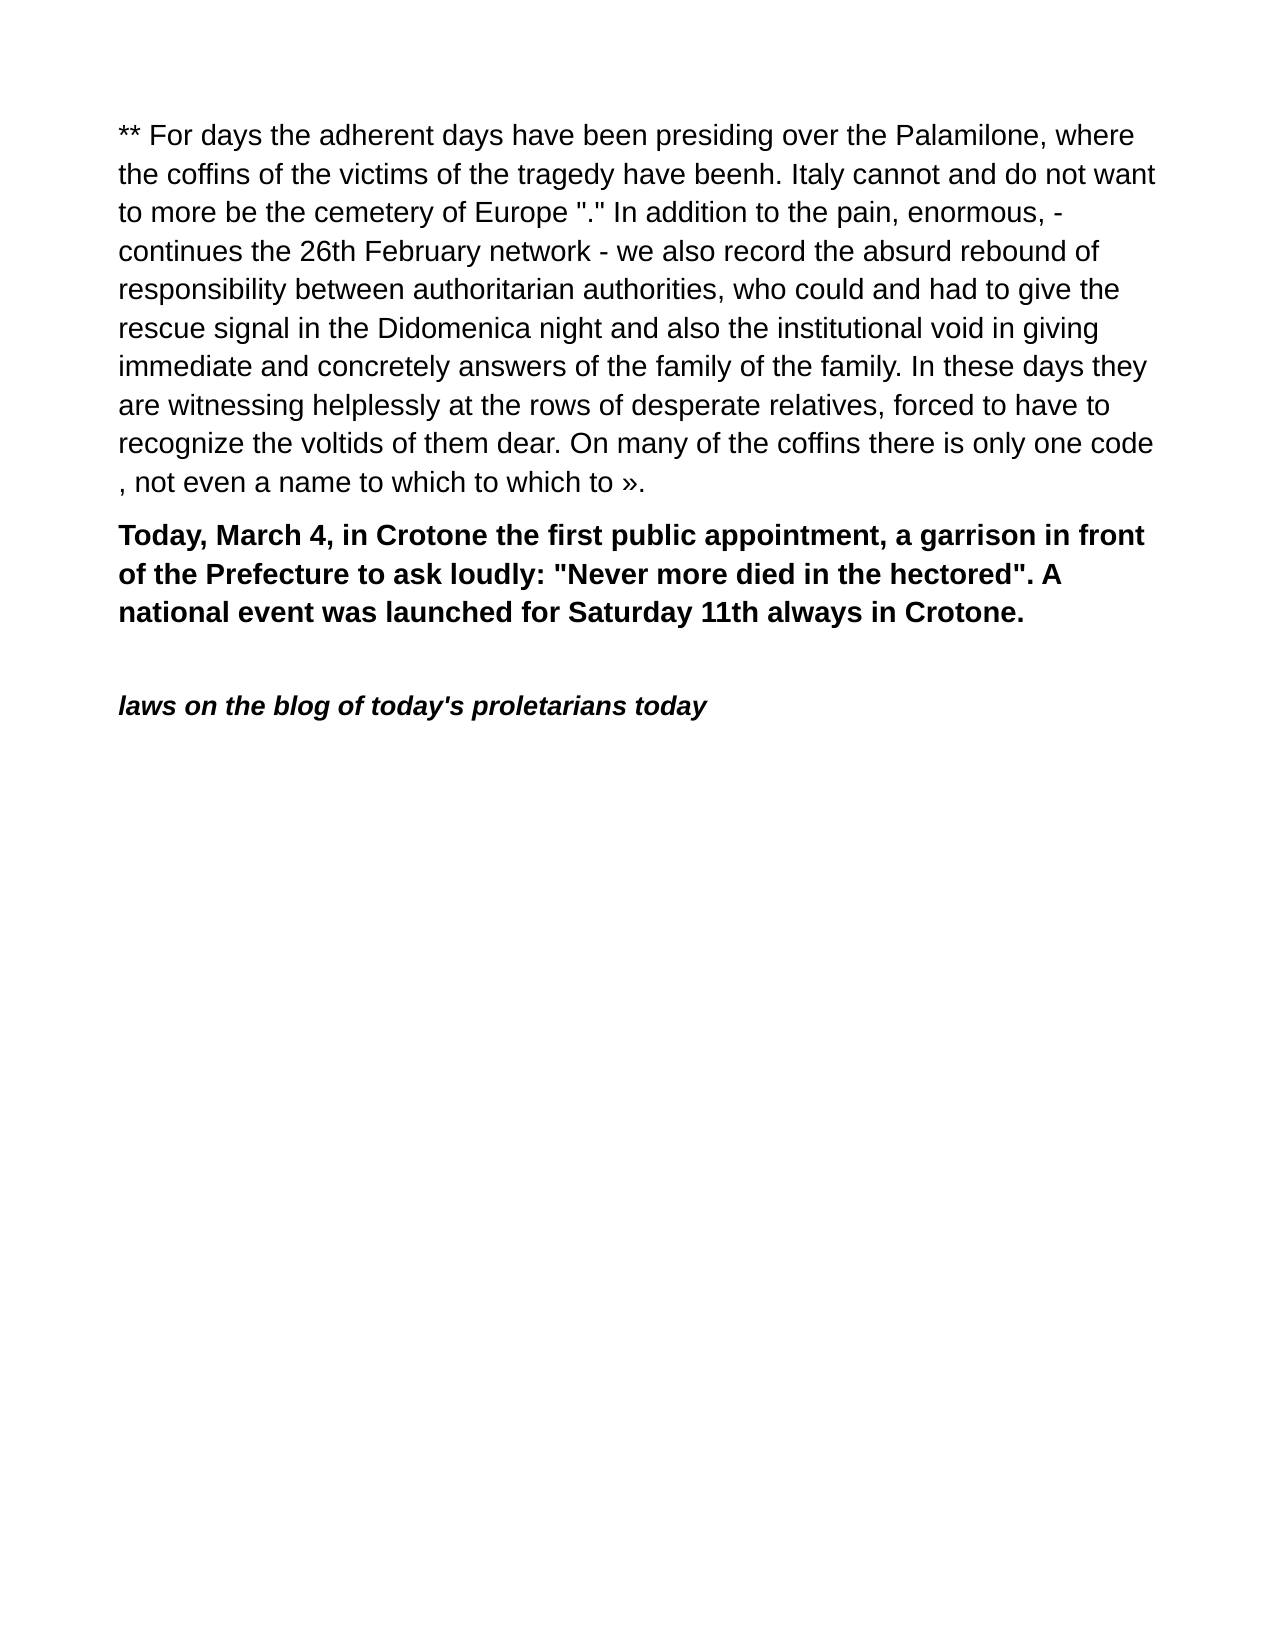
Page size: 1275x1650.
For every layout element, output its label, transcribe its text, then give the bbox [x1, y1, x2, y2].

text Today, March 4, in Crotone the first public appointment, a garrison in front of the Prefecture to ask loudly: "Never more died in the hectored". A national event was launched for Saturday 11th always in Crotone. [118, 518, 1157, 629]
text ** For days the adherent days have been presiding over the Palamilone, where the coffins of the victims of the tragedy have beenh. Italy cannot and do not want to more be the cemetery of Europe "." In addition to the pain, enormous, - continues the 26th February network - we also record the absurd rebound of responsibility between authoritarian authorities, who could and had to give the rescue signal in the Didomenica night and also the institutional void in giving immediate and concretely answers of the family of the family. In these days they are witnessing helplessly at the rows of desperate relatives, forced to have to recognize the voltids of them dear. On many of the coffins there is only one code , not even a name to which to which to ». [118, 118, 1157, 498]
subtitle laws on the blog of today's proletarians today [118, 689, 1157, 721]
